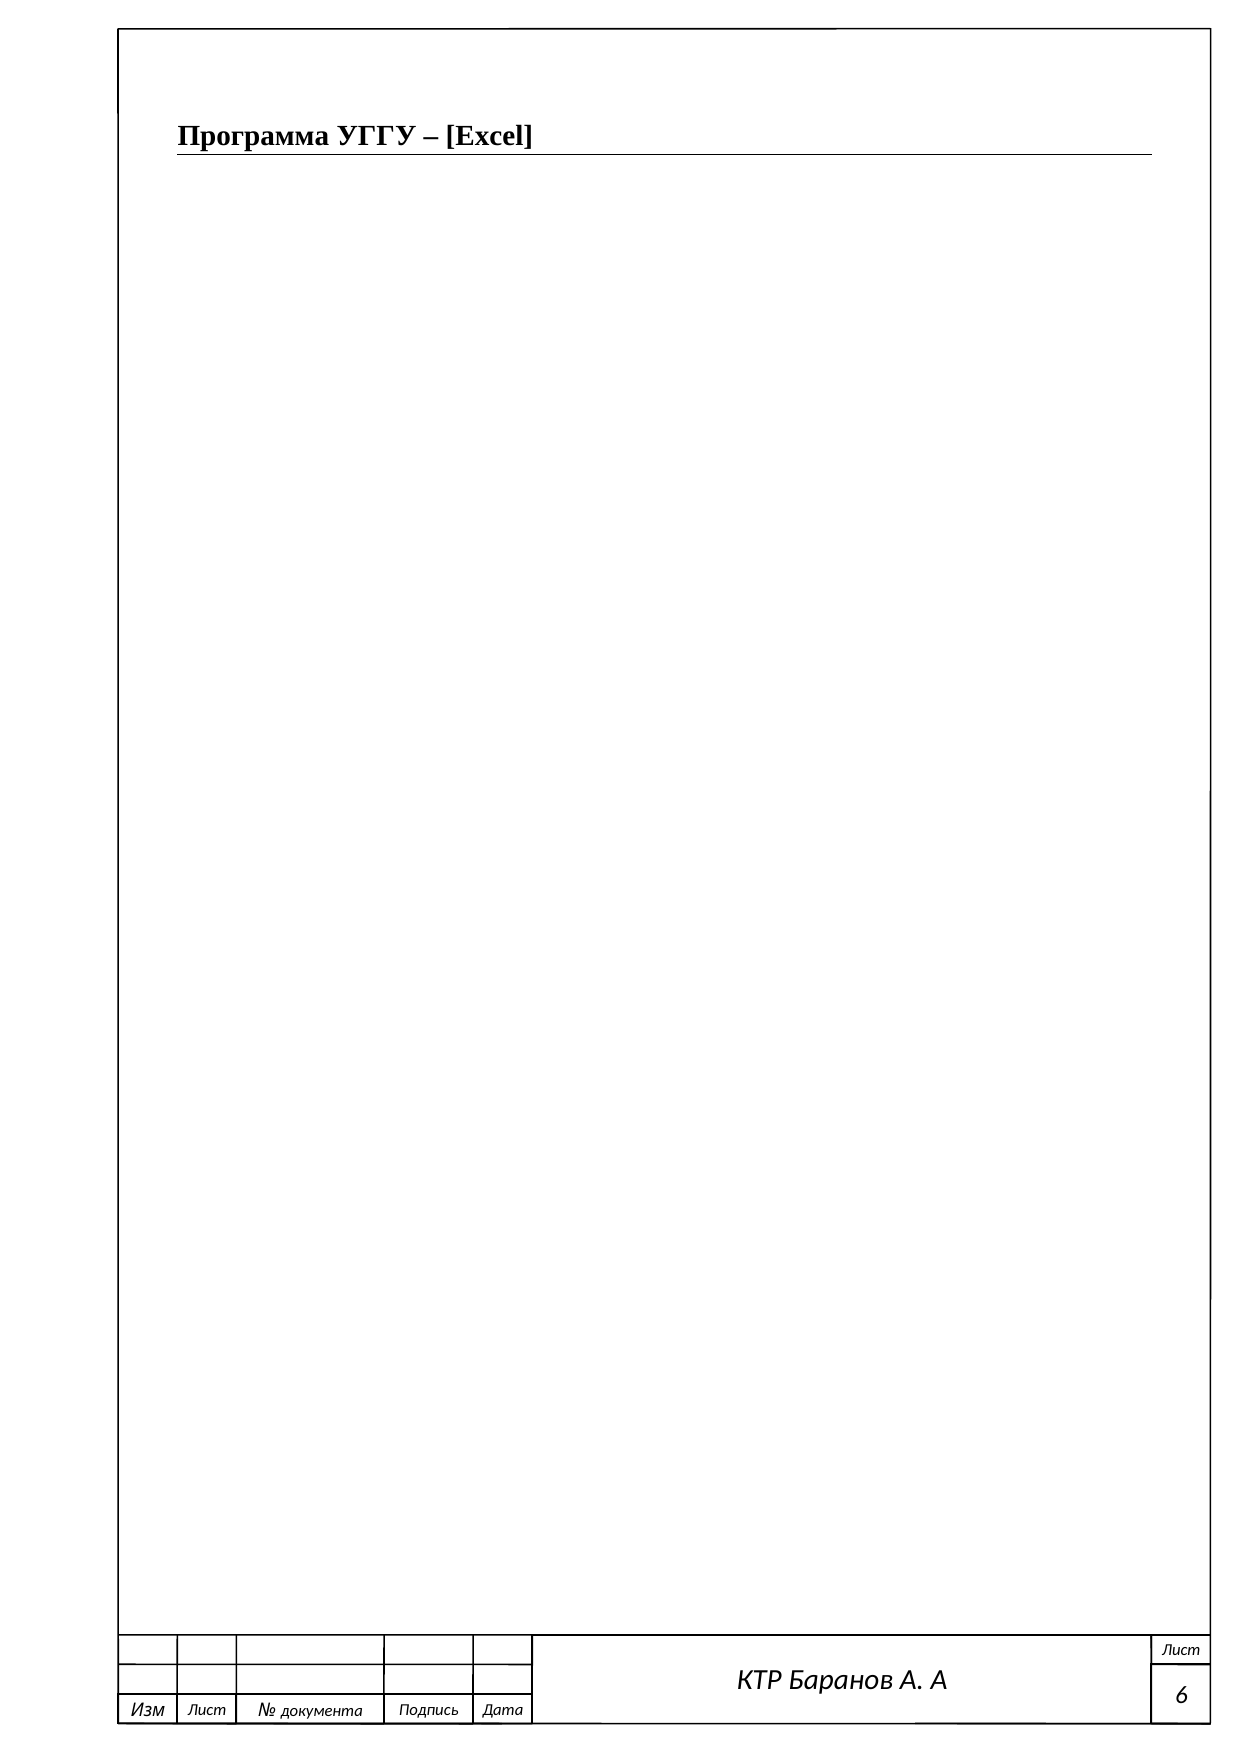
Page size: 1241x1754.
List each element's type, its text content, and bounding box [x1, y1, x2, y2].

subtitle Программа УГГУ – [Excel] [177, 118, 1152, 154]
